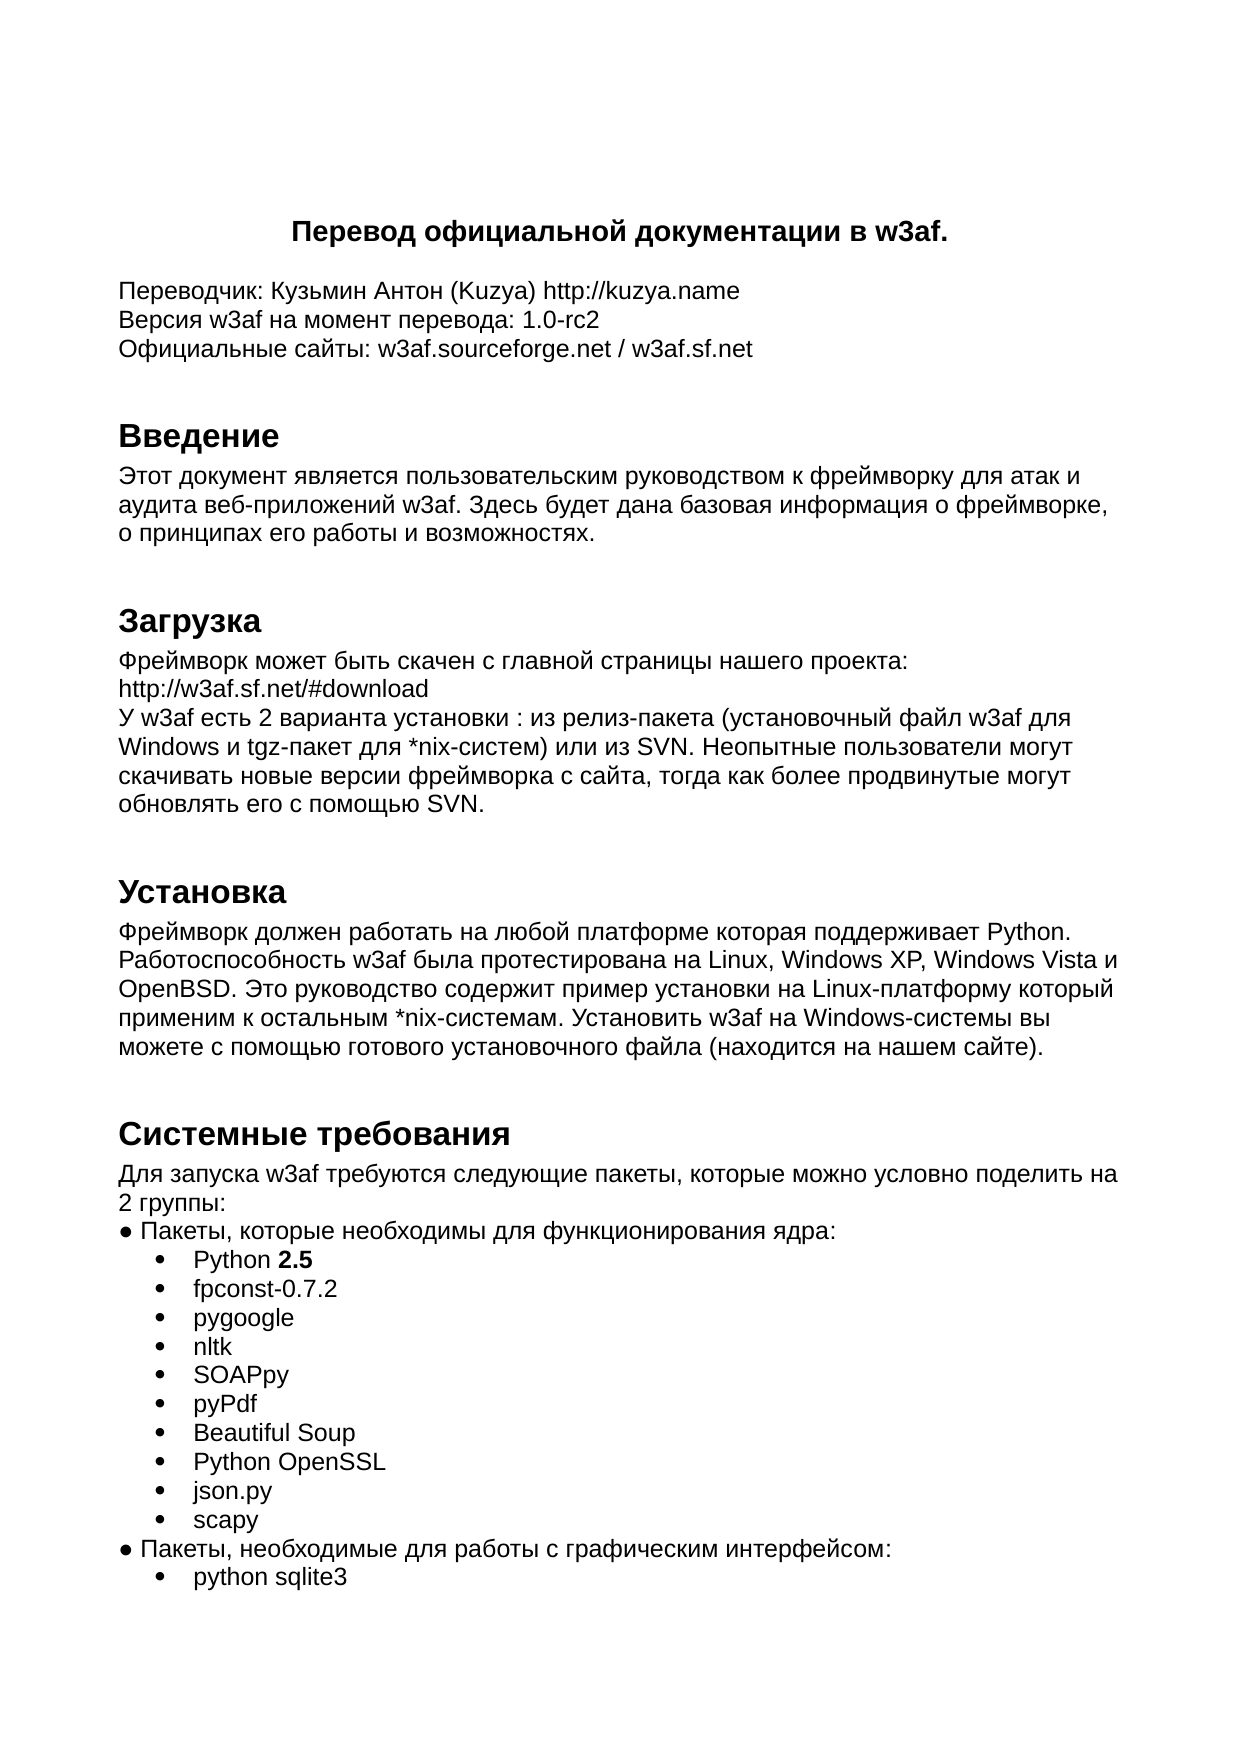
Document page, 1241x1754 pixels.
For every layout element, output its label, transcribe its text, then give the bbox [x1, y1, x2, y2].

text http://w3af.sf.net/#download [118, 674, 1122, 703]
subtitle Установка [118, 872, 1122, 910]
list python sqlite3 [156, 1562, 1122, 1591]
list nltk [156, 1332, 1122, 1360]
text Этот документ является пользовательским руководством к фреймворку для атак и аудита веб-приложений w3af. Здесь будет дана базовая информация о фреймворке, о принципах его работы и возможностях. [118, 461, 1122, 547]
list json.py [156, 1476, 1122, 1505]
text Переводчик: Кузьмин Антон (Kuzya) http://kuzya.name [118, 276, 1122, 305]
text ● Пакеты, которые необходимы для функционирования ядра: [118, 1216, 1122, 1245]
text У w3af есть 2 варианта установки : из релиз-пакета (установочный файл w3af для [118, 703, 1122, 732]
text Фреймворк может быть скачен с главной страницы нашего проекта: [118, 646, 1122, 674]
list pyPdf [156, 1389, 1122, 1418]
text Windows и tgz-пакет для *nix-систем) или из SVN. Неопытные пользователи могут скачивать новые версии фреймворка с сайта, тогда как более продвинутые могут обновлять его с помощью SVN. [118, 732, 1122, 818]
list SOAPpy [156, 1360, 1122, 1389]
text Для запуска w3af требуются следующие пакеты, которые можно условно поделить на 2 группы: [118, 1159, 1122, 1216]
list fpconst-0.7.2 [156, 1274, 1122, 1303]
text Перевод официальной документации в w3af. [118, 214, 1122, 247]
text Официальные сайты: w3af.sourceforge.net / w3af.sf.net [118, 334, 1122, 362]
text Версия w3af на момент перевода: 1.0-rc2 [118, 305, 1122, 334]
subtitle Загрузка [118, 601, 1122, 639]
text ● Пакеты, необходимые для работы с графическим интерфейсом: [118, 1533, 1122, 1562]
list pygoogle [156, 1303, 1122, 1332]
list Python 2.5 [156, 1245, 1122, 1274]
list Beautiful Soup [156, 1418, 1122, 1447]
subtitle Введение [118, 416, 1122, 455]
list Python OpenSSL [156, 1447, 1122, 1476]
subtitle Системные требования [118, 1114, 1122, 1152]
list scapy [156, 1505, 1122, 1533]
text Фреймворк должен работать на любой платформе которая поддерживает Python. Работоспособность w3af была протестирована на Linux, Windows XP, Windows Vista и OpenBSD. Это руководство содержит пример установки на Linux-платформу который применим к остальным *nix-системам. Установить w3af на Windows-системы вы можете с помощью готового установочного файла (находится на нашем сайте). [118, 917, 1122, 1060]
